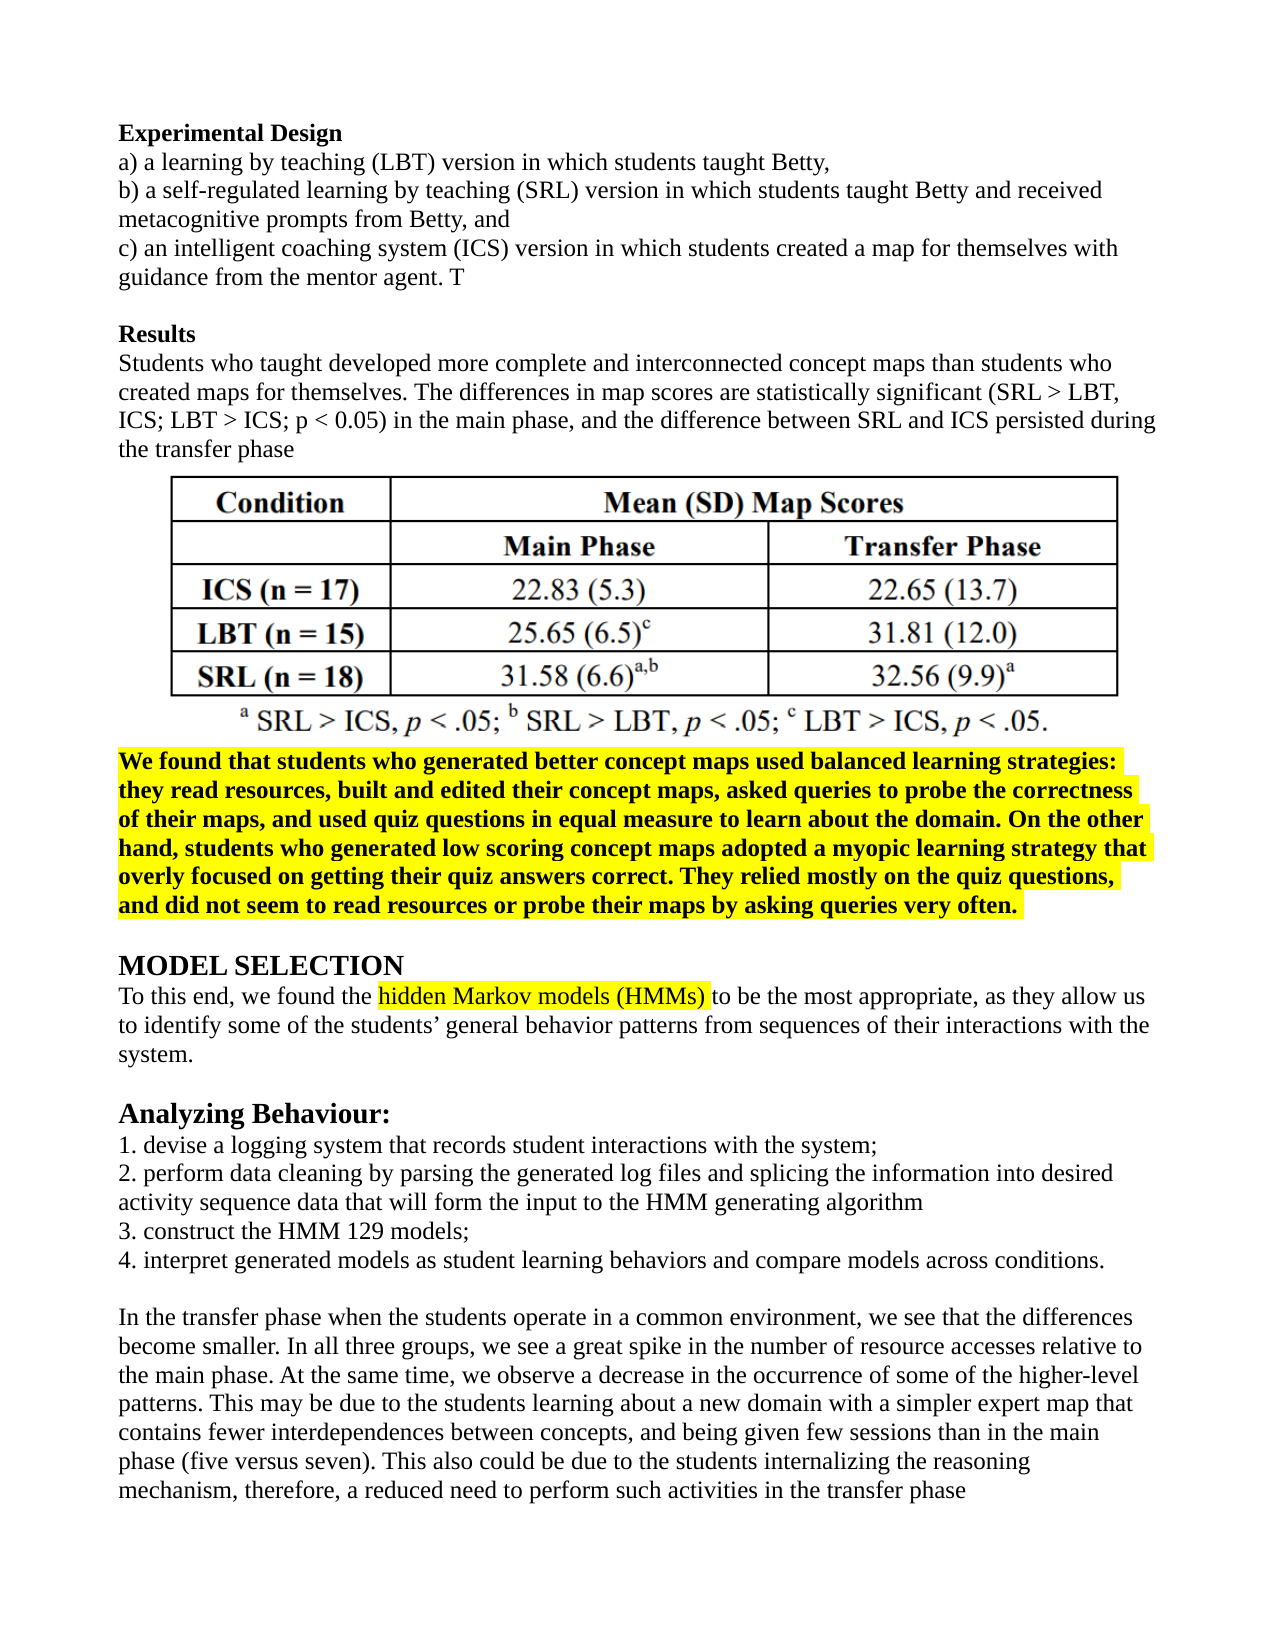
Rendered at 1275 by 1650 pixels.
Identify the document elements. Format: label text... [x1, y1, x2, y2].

text Analyzing Behaviour: [118, 1096, 1157, 1130]
text Results [118, 319, 1157, 348]
text a) a learning by teaching (LBT) version in which students taught Betty, [118, 147, 1157, 176]
text 1. devise a logging system that records student interactions with the system; [118, 1130, 1157, 1158]
text 4. interpret generated models as student learning behaviors and compare models across conditions. [118, 1245, 1157, 1273]
text MODEL SELECTION [118, 948, 1157, 981]
text c) an intelligent coaching system (ICS) version in which students created a map for themselves with guidance from the mentor agent. T [118, 233, 1157, 291]
text 2. perform data cleaning by parsing the generated log files and splicing the information into desired activity sequence data that will form the input to the HMM generating algorithm [118, 1158, 1157, 1216]
text Students who taught developed more complete and interconnected concept maps than students who created maps for themselves. The differences in map scores are statistically significant (SRL > LBT, ICS; LBT > ICS; p < 0.05) in the main phase, and the difference between SRL and ICS persisted during the transfer phase [118, 348, 1157, 463]
text 3. construct the HMM 129 models; [118, 1216, 1157, 1245]
text In the transfer phase when the students operate in a common environment, we see that the differences become smaller. In all three groups, we see a great spike in the number of resource accesses relative to the main phase. At the same time, we observe a decrease in the occurrence of some of the higher-level patterns. This may be due to the students learning about a new domain with a simpler expert map that contains fewer interdependences between concepts, and being given few sessions than in the main phase (five versus seven). This also could be due to the students internalizing the reasoning mechanism, therefore, a reduced need to perform such activities in the transfer phase [118, 1302, 1157, 1503]
text To this end, we found the hidden Markov models (HMMs) to be the most appropriate, as they allow us to identify some of the students’ general behavior patterns from sequences of their interactions with the system. [118, 981, 1157, 1067]
text Experimental Design [118, 118, 1157, 147]
text We found that students who generated better concept maps used balanced learning strategies: they read resources, built and edited their concept maps, asked queries to probe the correctness of their maps, and used quiz questions in equal measure to learn about the domain. On the other hand, students who generated low scoring concept maps adopted a myopic learning strategy that overly focused on getting their quiz answers correct. They relied mostly on the quiz questions, and did not seem to read resources or probe their maps by asking queries very often. [118, 747, 1157, 919]
text b) a self-regulated learning by teaching (SRL) version in which students taught Betty and received metacognitive prompts from Betty, and [118, 176, 1157, 233]
picture [118, 463, 1157, 747]
